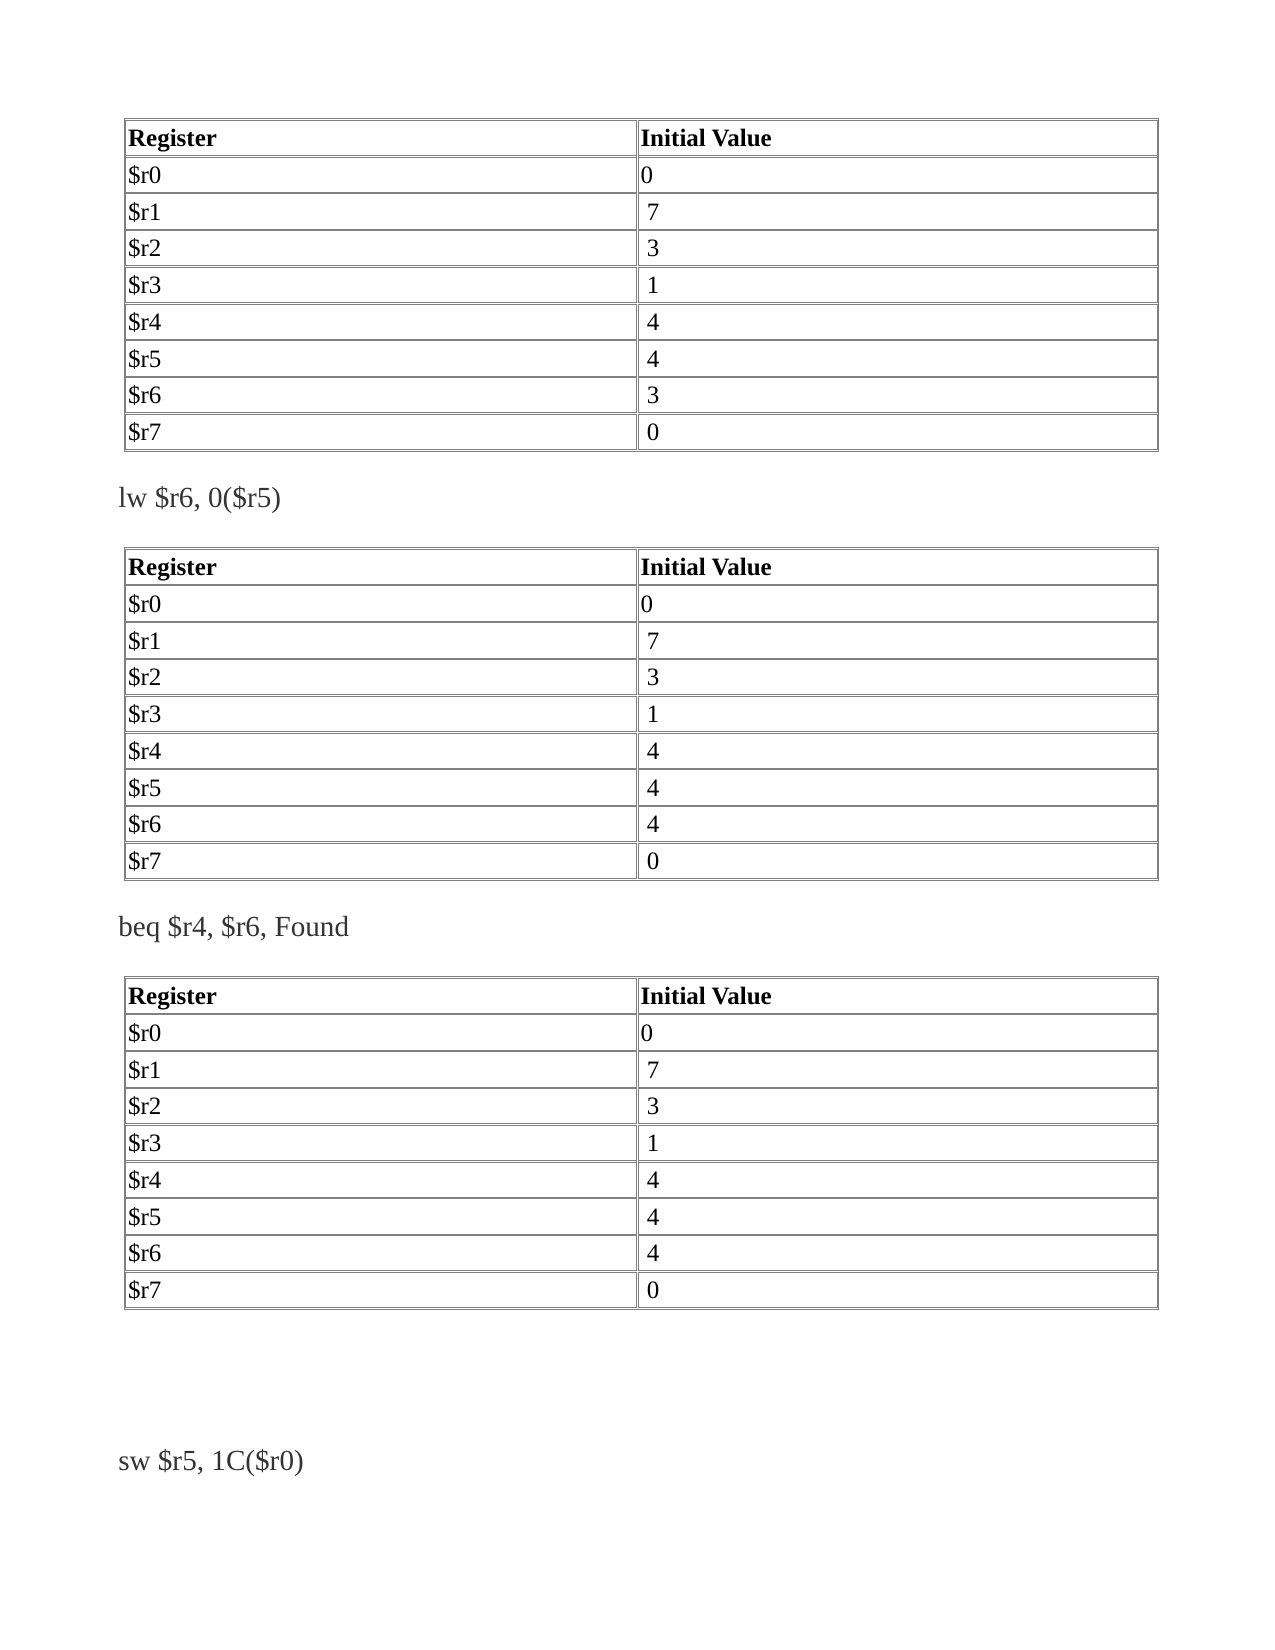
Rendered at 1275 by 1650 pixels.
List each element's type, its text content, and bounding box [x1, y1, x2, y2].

table_cell $r0 [126, 158, 636, 192]
table_cell 0 [639, 586, 1157, 621]
table_cell $r6 [126, 378, 636, 412]
table_cell 4 [639, 305, 1157, 339]
table_cell $r1 [126, 1052, 636, 1086]
table_cell 3 [639, 378, 1157, 412]
table_cell $r5 [126, 341, 636, 376]
table_cell $r2 [126, 660, 636, 694]
table_cell $r7 [126, 844, 636, 878]
table_cell $r5 [126, 770, 636, 804]
text beq $r4, $r6, Found [118, 909, 1157, 942]
table_cell $r2 [126, 231, 636, 265]
table_cell 0 [639, 1015, 1157, 1049]
table_cell $r2 [126, 1089, 636, 1123]
table_header Register [126, 550, 636, 584]
text lw $r6, 0($r5) [118, 480, 1157, 513]
table_cell 1 [639, 697, 1157, 731]
table_cell $r5 [126, 1199, 636, 1233]
table_cell $r1 [126, 194, 636, 228]
table_cell 7 [639, 623, 1157, 657]
table_cell 0 [639, 1273, 1157, 1307]
table_cell 1 [639, 1126, 1157, 1160]
table_cell 7 [639, 194, 1157, 228]
text sw $r5, 1C($r0) [118, 1443, 1157, 1477]
table_cell $r3 [126, 1126, 636, 1160]
table_cell 1 [639, 268, 1157, 302]
table_cell 4 [639, 1163, 1157, 1197]
table_cell 3 [639, 1089, 1157, 1123]
table_cell $r3 [126, 697, 636, 731]
table_cell $r4 [126, 1163, 636, 1197]
table_cell $r0 [126, 586, 636, 621]
table_cell 4 [639, 807, 1157, 841]
table_cell $r7 [126, 1273, 636, 1307]
table_cell $r7 [126, 415, 636, 449]
table_cell 4 [639, 734, 1157, 768]
table_cell 4 [639, 770, 1157, 804]
table_cell 0 [639, 415, 1157, 449]
table_cell $r0 [126, 1015, 636, 1049]
table_cell 3 [639, 231, 1157, 265]
table_cell 4 [639, 1199, 1157, 1233]
table_cell 0 [639, 844, 1157, 878]
table_cell $r3 [126, 268, 636, 302]
table_cell 0 [639, 158, 1157, 192]
table_header Initial Value [639, 979, 1157, 1013]
table_header Initial Value [639, 121, 1157, 155]
table_cell $r1 [126, 623, 636, 657]
table_cell 3 [639, 660, 1157, 694]
table_cell 4 [639, 1236, 1157, 1270]
table_cell $r6 [126, 1236, 636, 1270]
table_cell $r4 [126, 734, 636, 768]
table_cell $r6 [126, 807, 636, 841]
table_header Initial Value [639, 550, 1157, 584]
table_header Register [126, 979, 636, 1013]
table_cell 7 [639, 1052, 1157, 1086]
table_cell $r4 [126, 305, 636, 339]
table_header Register [126, 121, 636, 155]
table_cell 4 [639, 341, 1157, 376]
